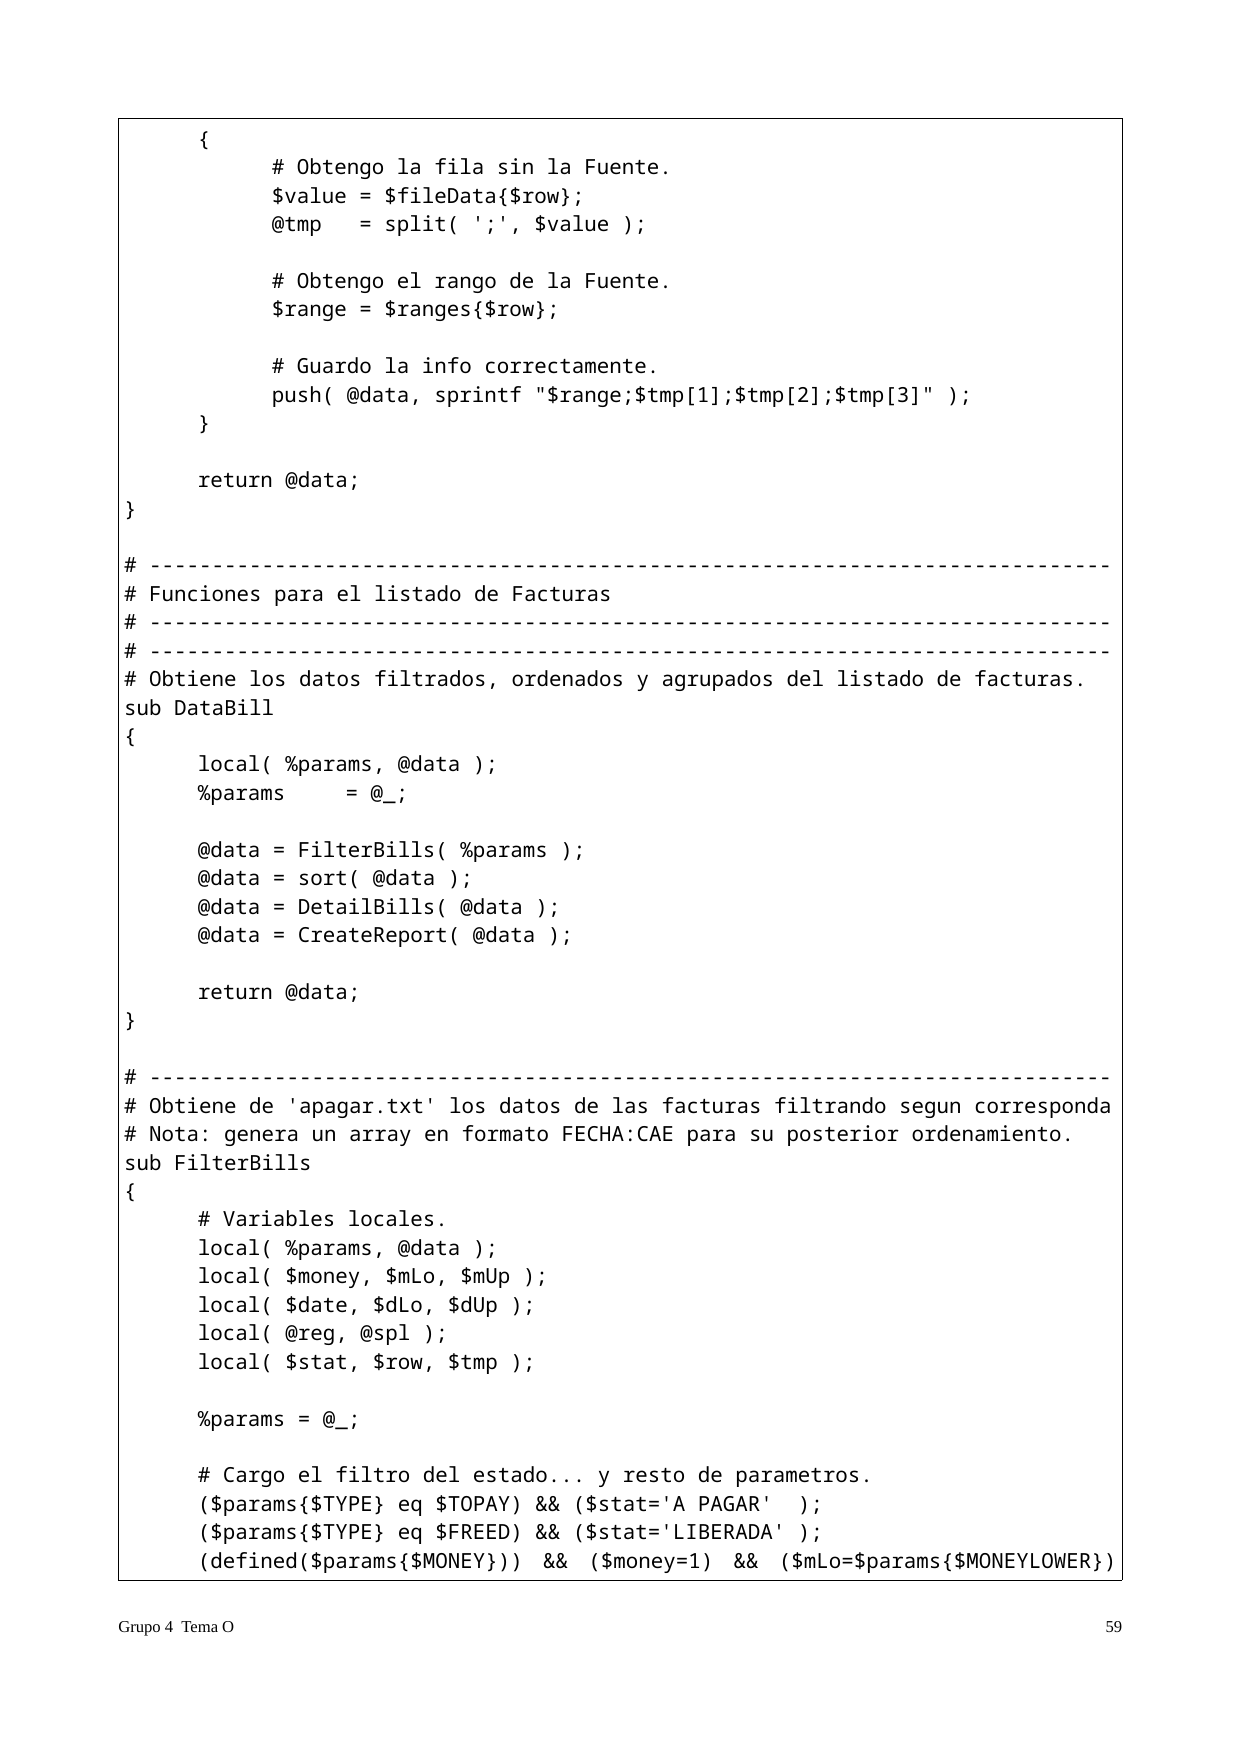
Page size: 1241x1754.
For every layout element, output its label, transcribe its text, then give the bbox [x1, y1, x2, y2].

table_header { # Obtengo la fila sin la Fuente. $value = $fileData{$row}; @tmp = split( ';', $value ); # Obtengo el rango de la Fuente. $range = $ranges{$row}; # Guardo la info correctamente. push( @data, sprintf "$range;$tmp[1];$tmp[2];$tmp[3]" ); } return @data; } # ----------------------------------------------------------------------------- # Funciones para el listado de Facturas # ----------------------------------------------------------------------------- # ----------------------------------------------------------------------------- # Obtiene los datos filtrados, ordenados y agrupados del listado de facturas. sub DataBill { local( %params, @data ); %params = @_; @data = FilterBills( %params ); @data = sort( @data ); @data = DetailBills( @data ); @data = CreateReport( @data ); return @data; } # ----------------------------------------------------------------------------- # Obtiene de 'apagar.txt' los datos de las facturas filtrando segun corresponda # Nota: genera un array en formato FECHA:CAE para su posterior ordenamiento. sub FilterBills { # Variables locales. local( %params, @data ); local( $money, $mLo, $mUp ); local( $date, $dLo, $dUp ); local( @reg, @spl ); local( $stat, $row, $tmp ); %params = @_; # Cargo el filtro del estado... y resto de parametros. ($params{$TYPE} eq $TOPAY) && ($stat='A PAGAR' ); ($params{$TYPE} eq $FREED) && ($stat='LIBERADA' ); (defined($params{$MONEY})) && ($money=1) && ($mLo=$params{$MONEYLOWER}) [119, 119, 1122, 1580]
